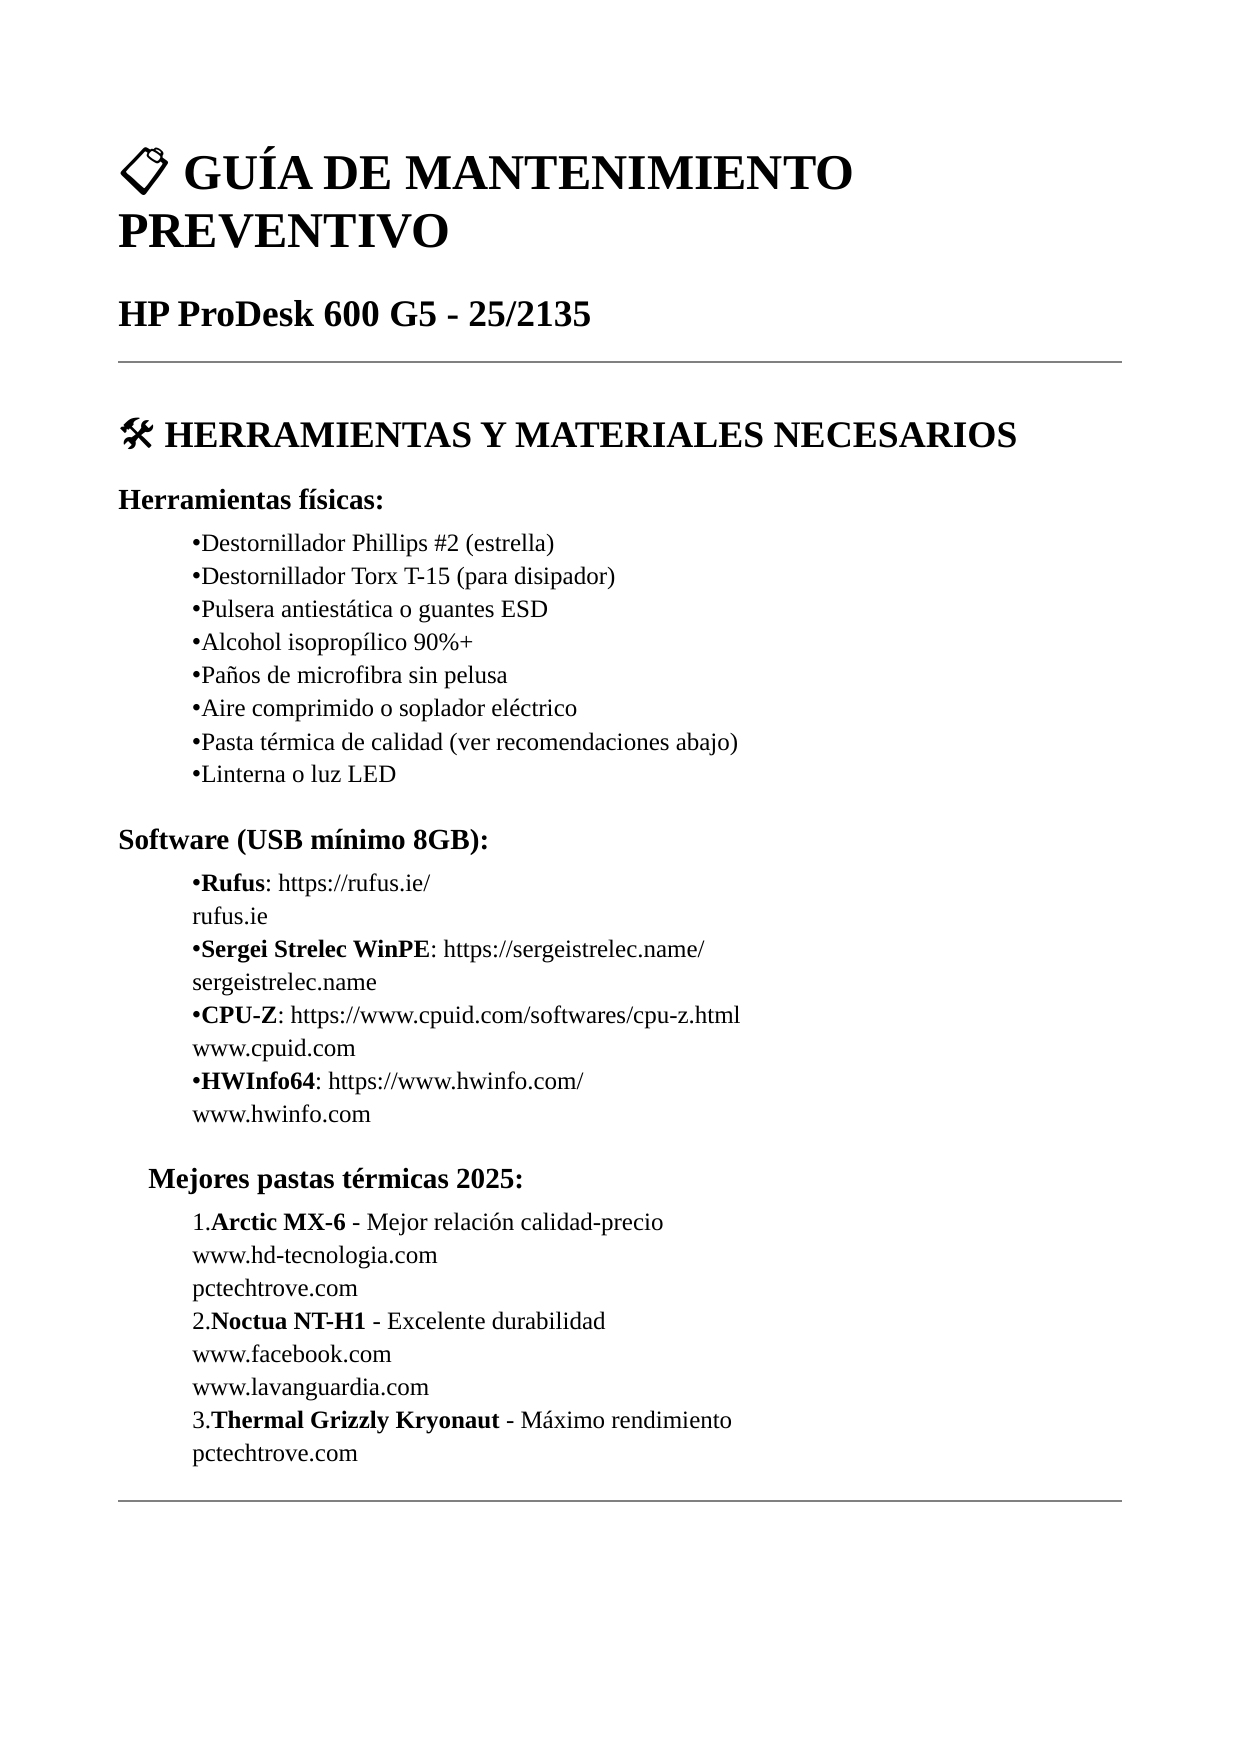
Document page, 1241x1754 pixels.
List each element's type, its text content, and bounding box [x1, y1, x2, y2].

list Aire comprimido o soplador eléctrico [118, 693, 1122, 722]
subtitle Herramientas físicas: [118, 482, 1122, 516]
list HWInfo64: https://www.hwinfo.com/ [118, 1066, 1122, 1095]
list rufus.ie [118, 901, 1122, 929]
subtitle HP ProDesk 600 G5 - 25/2135 [118, 291, 1122, 334]
list www.hd-tecnologia.com [118, 1240, 1122, 1269]
subtitle 🛠️ HERRAMIENTAS Y MATERIALES NECESARIOS [118, 412, 1122, 455]
list Sergei Strelec WinPE: https://sergeistrelec.name/ [118, 934, 1122, 963]
list Destornillador Torx T-15 (para disipador) [118, 561, 1122, 590]
subtitle 📋 GUÍA DE MANTENIMIENTO PREVENTIVO [118, 143, 1122, 258]
list Linterna o luz LED [118, 759, 1122, 788]
subtitle 📌 Mejores pastas térmicas 2025: [118, 1161, 1122, 1195]
subtitle Software (USB mínimo 8GB): [118, 822, 1122, 855]
list www.hwinfo.com [118, 1099, 1122, 1128]
list Pulsera antiestática o guantes ESD [118, 594, 1122, 623]
list pctechtrove.com [118, 1273, 1122, 1302]
list Destornillador Phillips #2 (estrella) [118, 528, 1122, 557]
list sergeistrelec.name [118, 967, 1122, 996]
list www.facebook.com [118, 1339, 1122, 1368]
list Paños de microfibra sin pelusa [118, 661, 1122, 689]
list pctechtrove.com [118, 1438, 1122, 1467]
list www.cpuid.com [118, 1033, 1122, 1062]
list Pasta térmica de calidad (ver recomendaciones abajo) [118, 727, 1122, 755]
list Alcohol isopropílico 90%+ [118, 627, 1122, 656]
list www.lavanguardia.com [118, 1372, 1122, 1401]
list Noctua NT-H1 - Excelente durabilidad [118, 1306, 1122, 1335]
list CPU-Z: https://www.cpuid.com/softwares/cpu-z.html [118, 1000, 1122, 1029]
list Thermal Grizzly Kryonaut - Máximo rendimiento [118, 1405, 1122, 1434]
list Rufus: https://rufus.ie/ [118, 868, 1122, 897]
list Arctic MX-6 - Mejor relación calidad-precio [118, 1207, 1122, 1236]
